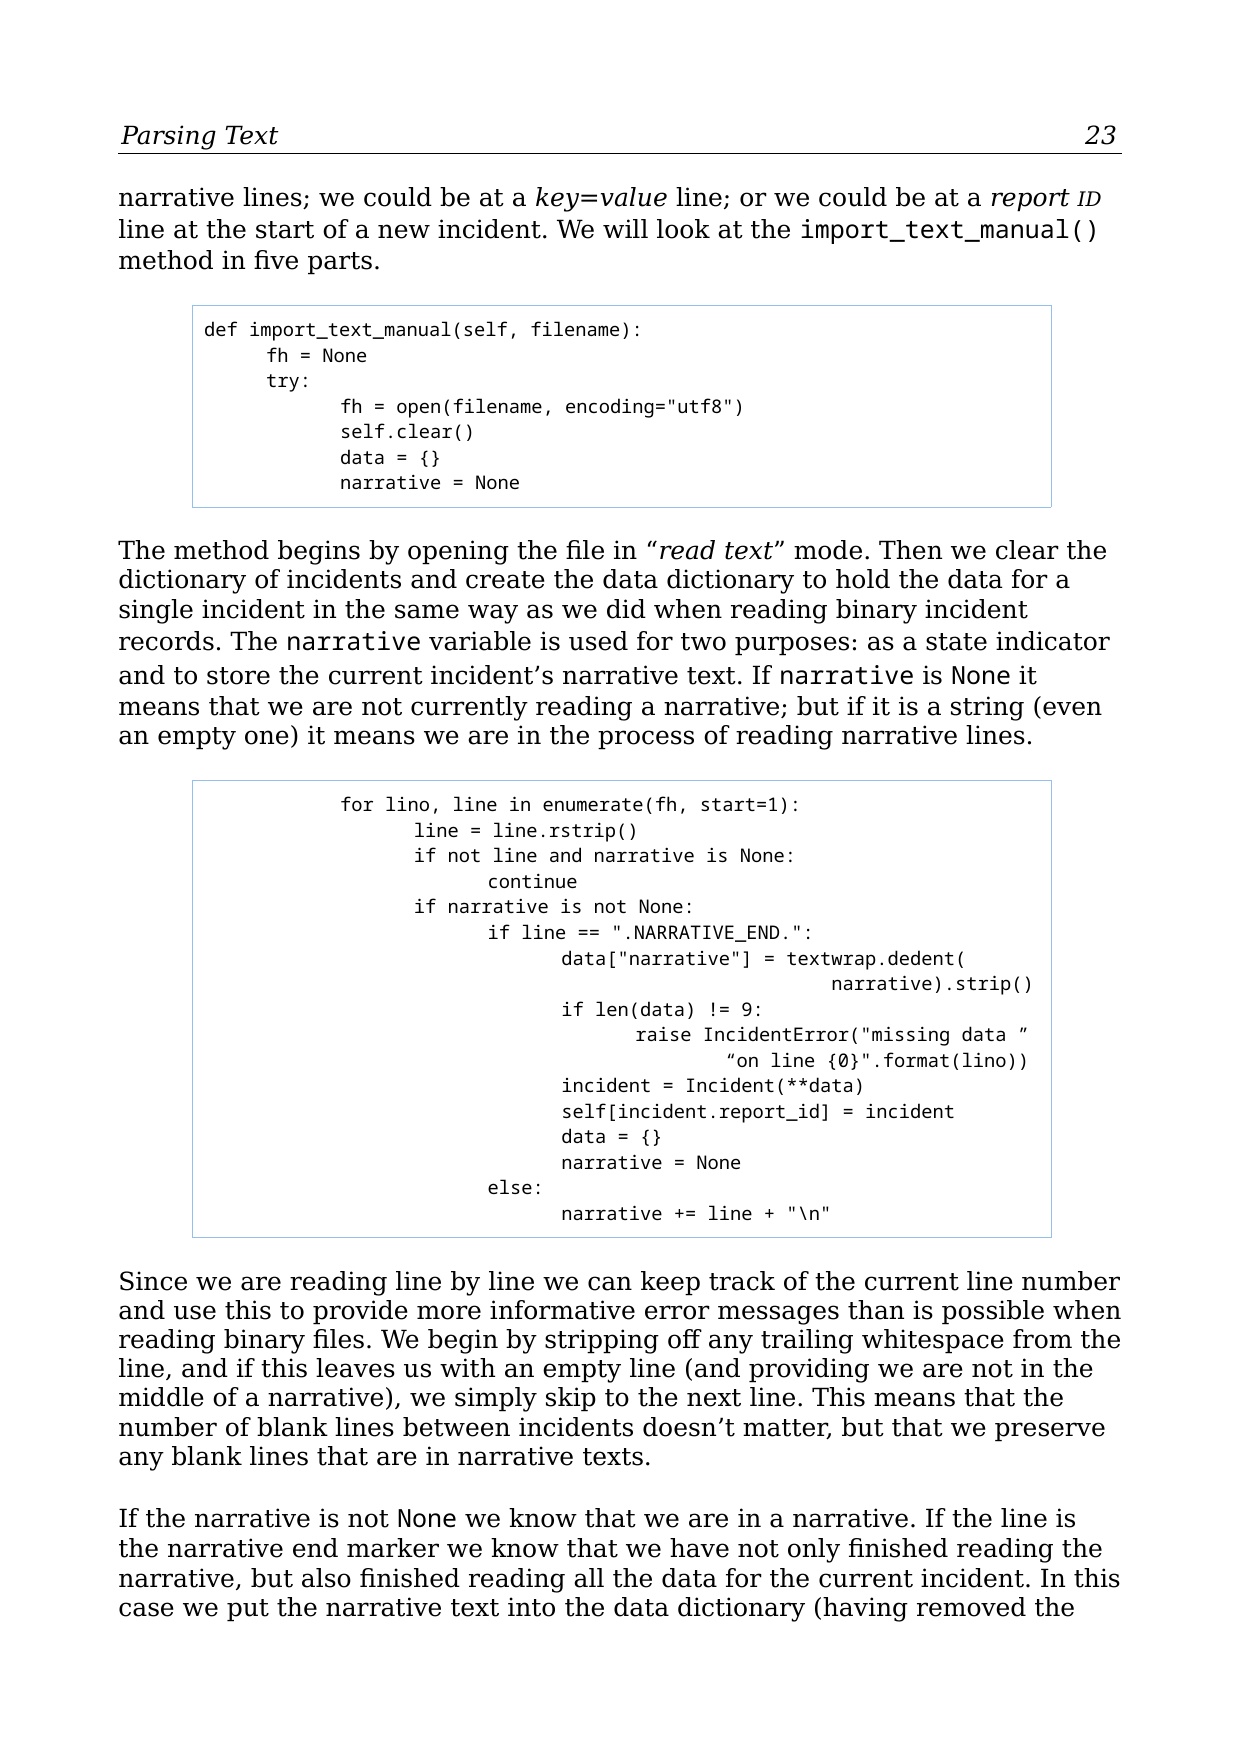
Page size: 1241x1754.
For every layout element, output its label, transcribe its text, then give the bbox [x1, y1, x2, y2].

text if line == ".NARRATIVE_END.": [193, 907, 1051, 933]
text line = line.rstrip() [193, 805, 1051, 831]
text incident = Incident(**data) [193, 1061, 1051, 1086]
text if not line and narrative is None: [193, 831, 1051, 856]
text narrative += line + "\n" [193, 1188, 1051, 1237]
text for lino, line in enumerate(fh, start=1): [193, 781, 1051, 805]
text self.clear() [193, 407, 1051, 432]
text try: [193, 356, 1051, 381]
text narrative = None [193, 458, 1051, 507]
text data = {} [193, 1112, 1051, 1137]
text narrative lines; we could be at a key=value line; or we could be at a report id line at the start of a new incident. We will look at the import_text_manual() method in five parts. [118, 183, 1122, 275]
text data["narrative"] = textwrap.dedent( [193, 933, 1051, 958]
text narrative).strip() [193, 958, 1051, 984]
text raise IncidentError("missing data ” [193, 1009, 1051, 1035]
text else: [193, 1163, 1051, 1188]
text fh = None [193, 330, 1051, 356]
text if len(data) != 9: [193, 984, 1051, 1009]
text Since we are reading line by line we can keep track of the current line number and use this to provide more informative error messages than is possible when reading binary files. We begin by stripping off any trailing whitespace from the line, and if this leaves us with an empty line (and providing we are not in the middle of a narrative), we simply skip to the next line. This means that the number of blank lines between incidents doesn’t matter, but that we preserve any blank lines that are in narrative texts. [118, 1267, 1122, 1471]
text self[incident.report_id] = incident [193, 1086, 1051, 1112]
text narrative = None [193, 1137, 1051, 1163]
text “on line {0}".format(lino)) [193, 1035, 1051, 1061]
text continue [193, 856, 1051, 882]
text data = {} [193, 432, 1051, 458]
text If the narrative is not None we know that we are in a narrative. If the line is the narrative end marker we know that we have not only finished reading the narrative, but also finished reading all the data for the current incident. In this case we put the narrative text into the data dictionary (having removed the [118, 1501, 1122, 1622]
text if narrative is not None: [193, 882, 1051, 907]
text fh = open(filename, encoding="utf8") [193, 381, 1051, 407]
text def import_text_manual(self, filename): [193, 306, 1051, 330]
text The method begins by opening the file in “read text” mode. Then we clear the dictionary of incidents and create the data dictionary to hold the data for a single incident in the same way as we did when reading binary incident records. The narrative variable is used for two purposes: as a state indicator and to store the current incident’s narrative text. If narrative is None it means that we are not currently reading a narrative; but if it is a string (even an empty one) it means we are in the process of reading narrative lines. [118, 536, 1122, 750]
